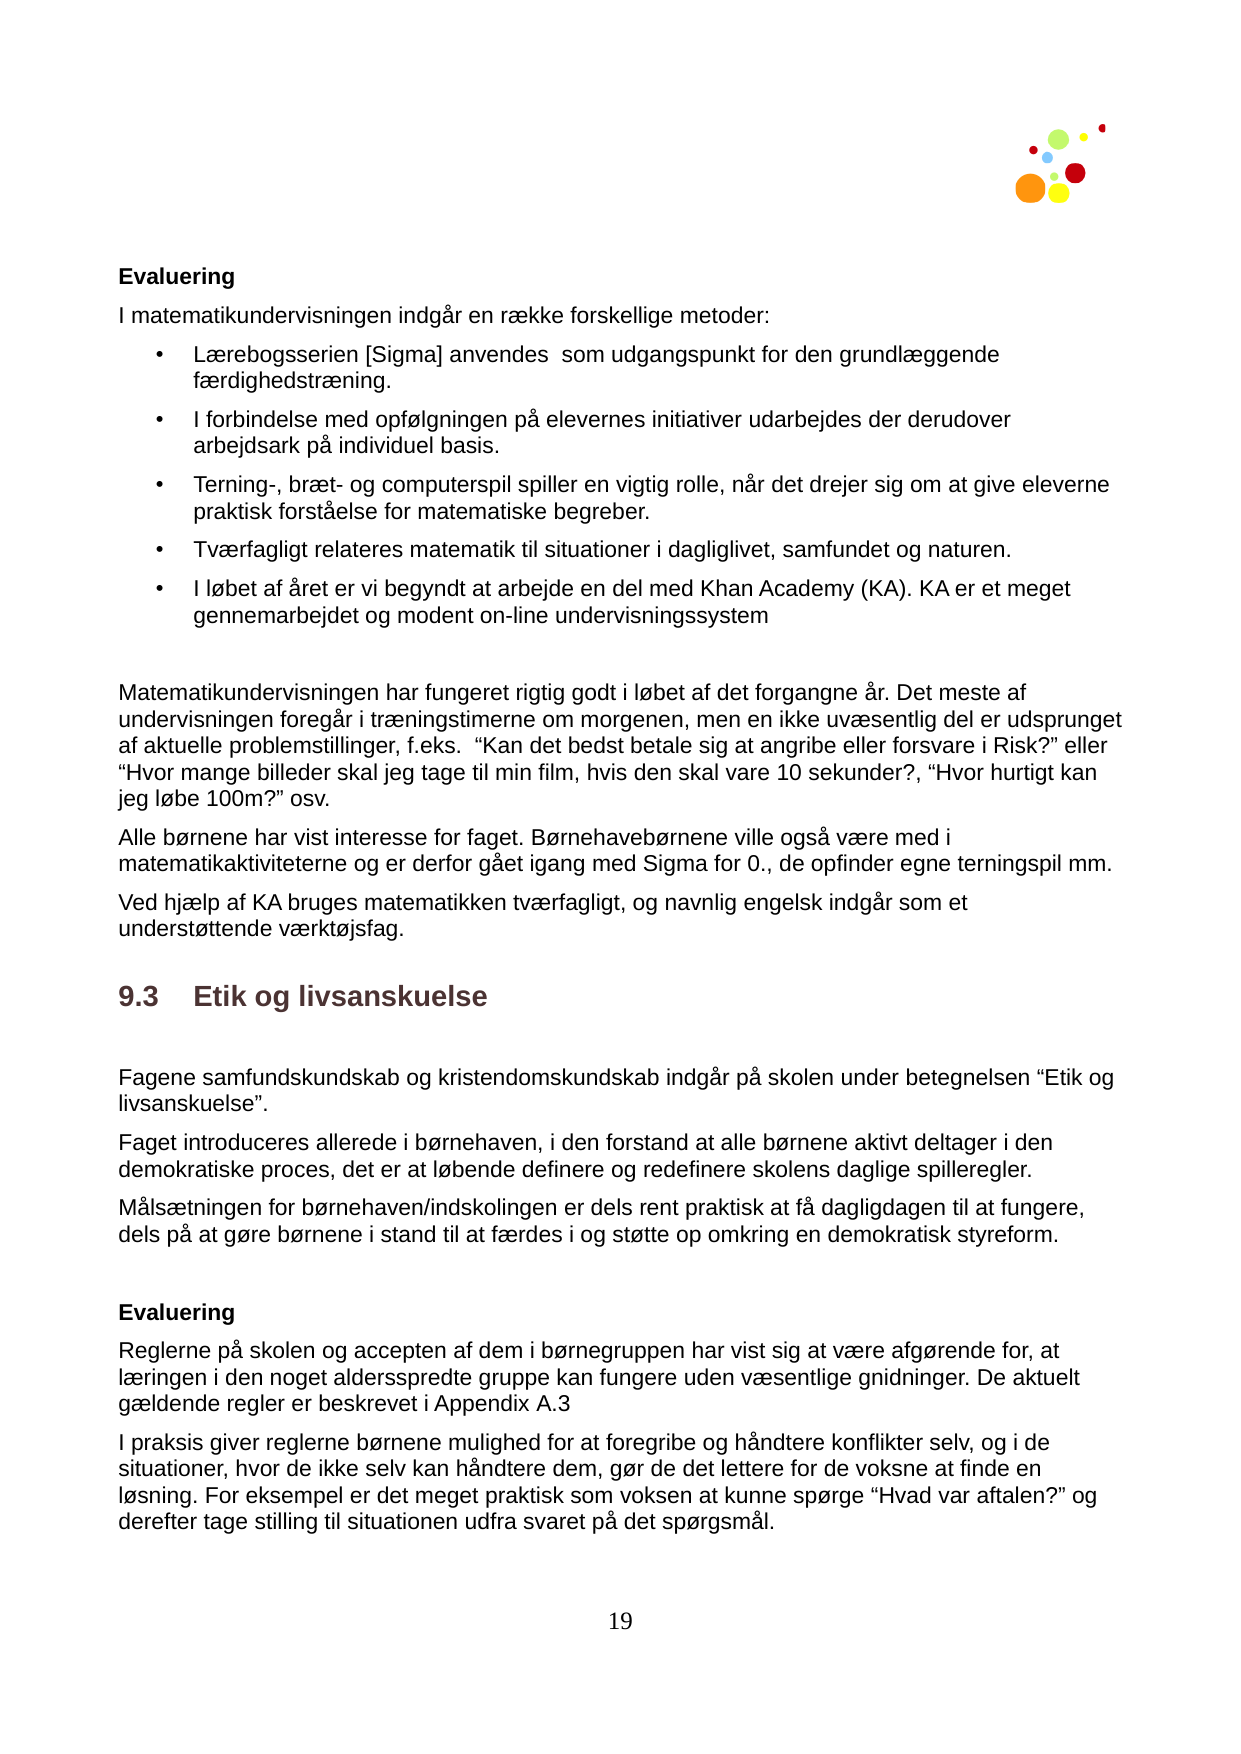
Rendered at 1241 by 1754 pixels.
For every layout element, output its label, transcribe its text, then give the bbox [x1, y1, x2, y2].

text I praksis giver reglerne børnene mulighed for at foregribe og håndtere konflikter selv, og i de situationer, hvor de ikke selv kan håndtere dem, gør de det lettere for de voksne at finde en løsning. For eksempel er det meget praktisk som voksen at kunne spørge “Hvad var aftalen?” og derefter tage stilling til situationen udfra svaret på det spørgsmål. [118, 1429, 1122, 1534]
text Fagene samfundskundskab og kristendomskundskab indgår på skolen under betegnelsen “Etik og livsanskuelse”. [118, 1064, 1122, 1117]
text I matematikundervisningen indgår en række forskellige metoder: [118, 302, 1122, 328]
text Alle børnene har vist interesse for faget. Børnehavebørnene ville også være med i matematikaktiviteterne og er derfor gået igang med Sigma for 0., de opfinder egne terningspil mm. [118, 824, 1122, 876]
text Matematikundervisningen har fungeret rigtig godt i løbet af det forgangne år. Det meste af undervisningen foregår i træningstimerne om morgenen, men en ikke uvæsentlig del er udsprunget af aktuelle problemstillinger, f.eks. “Kan det bedst betale sig at angribe eller forsvare i Risk?” eller “Hvor mange billeder skal jeg tage til min film, hvis den skal vare 10 sekunder?, “Hvor hurtigt kan jeg løbe 100m?” osv. [118, 679, 1122, 811]
picture [1015, 124, 1106, 203]
text Målsætningen for børnehaven/indskolingen er dels rent praktisk at få dagligdagen til at fungere, dels på at gøre børnene i stand til at færdes i og støtte op omkring en demokratisk styreform. [118, 1194, 1122, 1247]
subtitle Etik og livsanskuelse [118, 979, 1122, 1013]
text Evaluering [118, 1298, 1122, 1325]
list I forbindelse med opfølgningen på elevernes initiativer udarbejdes der derudover arbejdsark på individuel basis. [156, 406, 1122, 459]
list I løbet af året er vi begyndt at arbejde en del med Khan Academy (KA). KA er et meget gennemarbejdet og modent on-line undervisningssystem [156, 575, 1122, 628]
text Reglerne på skolen og accepten af dem i børnegruppen har vist sig at være afgørende for, at læringen i den noget aldersspredte gruppe kan fungere uden væsentlige gnidninger. De aktuelt gældende regler er beskrevet i Appendix A.3 [118, 1337, 1122, 1416]
list Tværfagligt relateres matematik til situationer i dagliglivet, samfundet og naturen. [156, 536, 1122, 563]
list Terning-, bræt- og computerspil spiller en vigtig rolle, når det drejer sig om at give eleverne praktisk forståelse for matematiske begreber. [156, 471, 1122, 524]
text Faget introduceres allerede i børnehaven, i den forstand at alle børnene aktivt deltager i den demokratiske proces, det er at løbende definere og redefinere skolens daglige spilleregler. [118, 1129, 1122, 1182]
text Evaluering [118, 263, 1122, 289]
list Lærebogsserien [Sigma] anvendes som udgangspunkt for den grundlæggende færdighedstræning. [156, 341, 1122, 393]
text Ved hjælp af KA bruges matematikken tværfagligt, og navnlig engelsk indgår som et understøttende værktøjsfag. [118, 889, 1122, 942]
